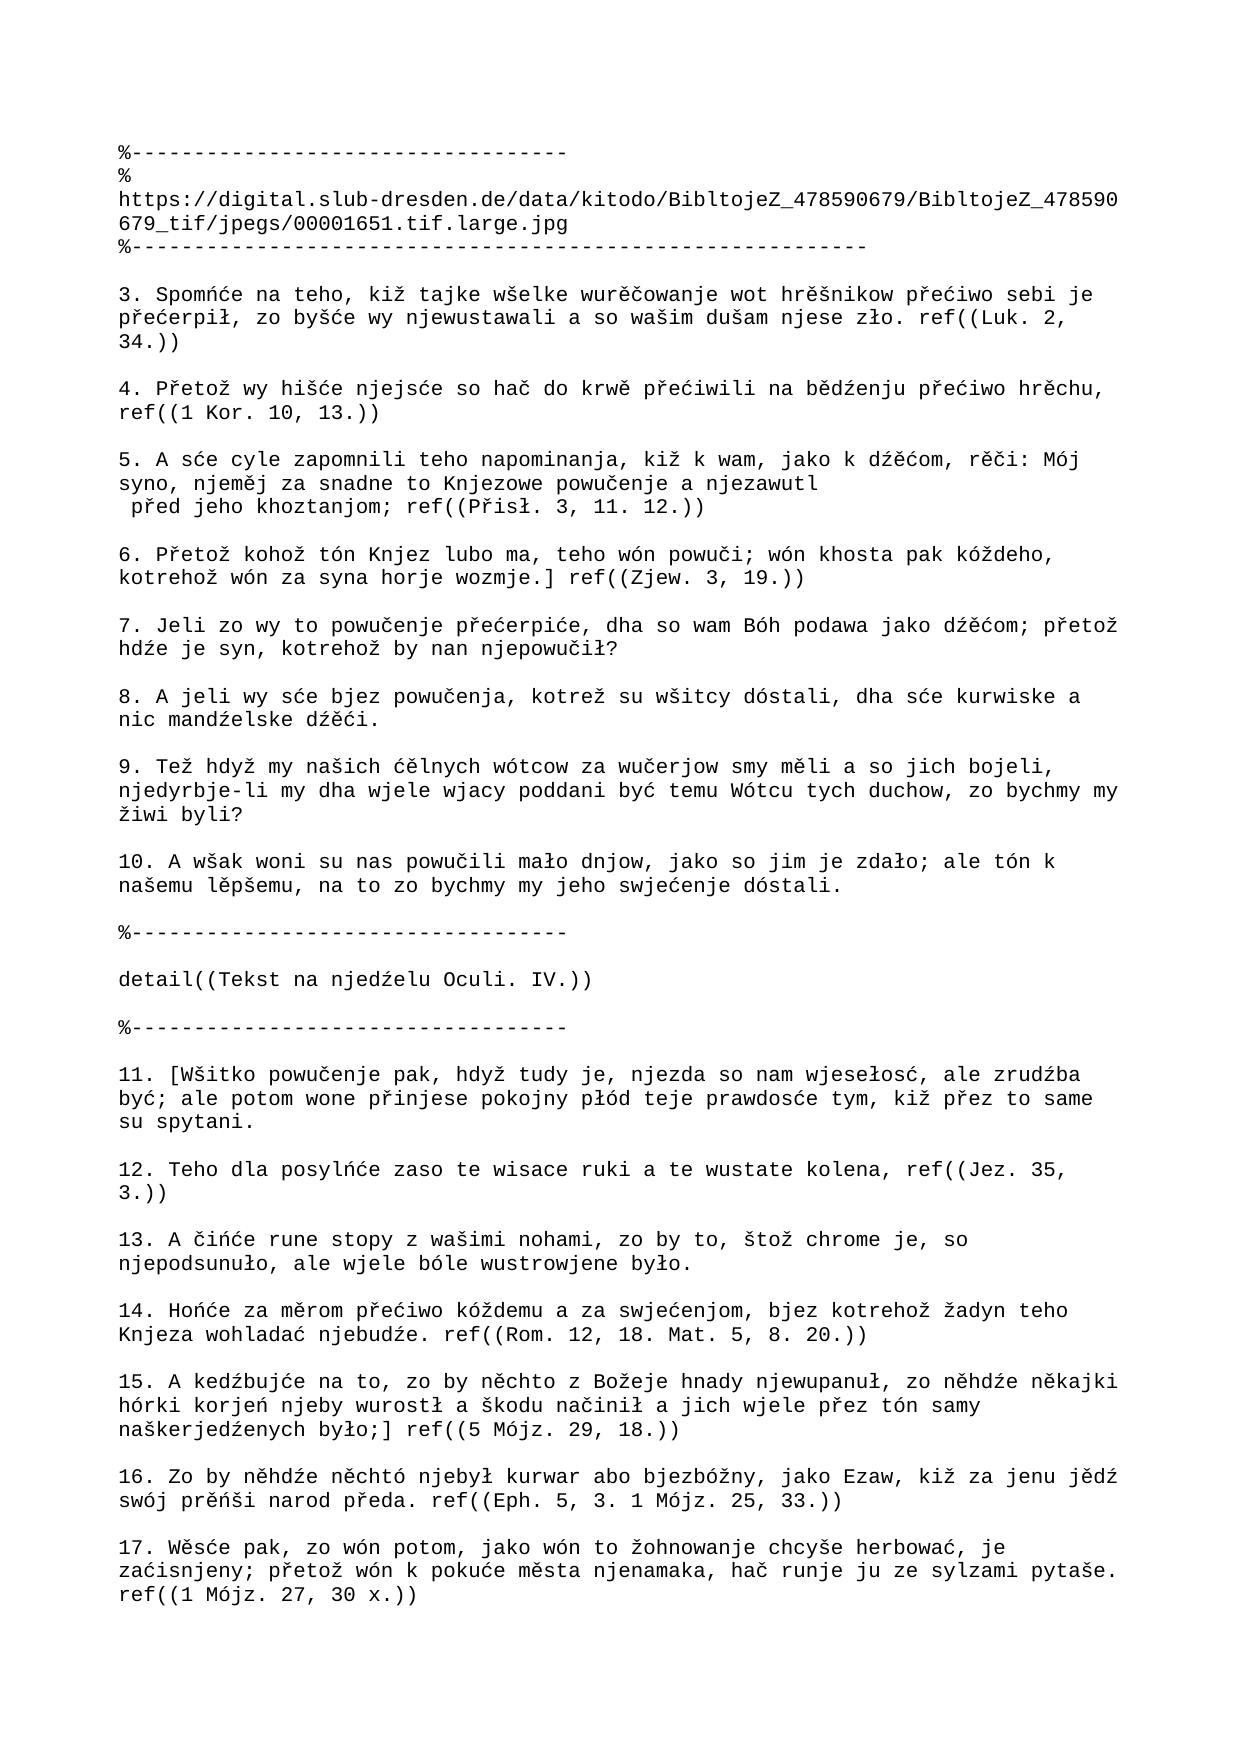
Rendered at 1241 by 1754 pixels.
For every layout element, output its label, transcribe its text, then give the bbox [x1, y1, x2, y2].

text 16. Zo by něhdźe něchtó njebył kurwar abo bjezbóžny, jako Ezaw, kiž za jenu jědź swój prěńši narod předa. ref((Eph. 5, 3. 1 Mójz. 25, 33.)) [118, 1466, 1122, 1513]
text 13. A čińće rune stopy z wašimi nohami, zo by to, štož chrome je, so njepodsunuło, ale wjele bóle wustrowjene było. [118, 1229, 1122, 1277]
text detail((Tekst na njedźelu Oculi. IV.)) [118, 969, 1122, 993]
text 9. Tež hdyž my našich ćělnych wótcow za wučerjow smy měli a so jich bojeli, njedyrbje-li my dha wjele wjacy poddani być temu Wótcu tych duchow, zo bychmy my žiwi byli? [118, 757, 1122, 827]
text %----------------------------------- [118, 922, 1122, 946]
text %----------------------------------- [118, 142, 1122, 165]
text před jeho khoztanjom; ref((Přisł. 3, 11. 12.)) [118, 496, 1122, 520]
text 4. Přetož wy hišće njejsće so hač do krwě přećiwili na bědźenju přećiwo hrěchu, ref((1 Kor. 10, 13.)) [118, 378, 1122, 426]
text 14. Hońće za měrom přećiwo kóždemu a za swjećenjom, bjez kotrehož žadyn teho Knjeza wohladać njebudźe. ref((Rom. 12, 18. Mat. 5, 8. 20.)) [118, 1300, 1122, 1348]
text 8. A jeli wy sće bjez powučenja, kotrež su wšitcy dóstali, dha sće kurwiske a nic mandźelske dźěći. [118, 686, 1122, 733]
text 6. Přetož kohož tón Knjez lubo ma, teho wón powuči; wón khosta pak kóždeho, kotrehož wón za syna horje wozmje.] ref((Zjew. 3, 19.)) [118, 544, 1122, 591]
text 7. Jeli zo wy to powučenje přećerpiće, dha so wam Bóh podawa jako dźěćom; přetož hdźe je syn, kotrehož by nan njepowučił? [118, 615, 1122, 662]
text 10. A wšak woni su nas powučili mało dnjow, jako so jim je zdało; ale tón k našemu lěpšemu, na to zo bychmy my jeho swjećenje dóstali. [118, 851, 1122, 898]
text 5. A sće cyle zapomnili teho napominanja, kiž k wam, jako k dźěćom, rěči: Mój syno, njeměj za snadne to Knjezowe powučenje a njezawutl [118, 449, 1122, 496]
text 3. Spomńće na teho, kiž tajke wšelke wurěčowanje wot hrěšnikow přećiwo sebi je přećerpił, zo byšće wy njewustawali a so wašim dušam njese zło. ref((Luk. 2, 34.)) [118, 284, 1122, 354]
text %----------------------------------------------------------- [118, 236, 1122, 260]
text %----------------------------------- [118, 1017, 1122, 1040]
text 11. [Wšitko powučenje pak, hdyž tudy je, njezda so nam wjesełosć, ale zrudźba być; ale potom wone přinjese pokojny płód teje prawdosće tym, kiž přez to same su spytani. [118, 1064, 1122, 1135]
text 17. Wěsće pak, zo wón potom, jako wón to žohnowanje chcyše herbować, je zaćisnjeny; přetož wón k pokuće města njenamaka, hač runje ju ze sylzami pytaše. ref((1 Mójz. 27, 30 x.)) [118, 1537, 1122, 1608]
text 15. A kedźbujće na to, zo by něchto z Božeje hnady njewupanuł, zo něhdźe někajki hórki korjeń njeby wurostł a škodu načinił a jich wjele přez tón samy naškerjedźenych było;] ref((5 Mójz. 29, 18.)) [118, 1371, 1122, 1442]
text 12. Teho dla posylńće zaso te wisace ruki a te wustate kolena, ref((Jez. 35, 3.)) [118, 1158, 1122, 1206]
text % https://digital.slub-dresden.de/data/kitodo/BibltojeZ_478590679/BibltojeZ_478590679_tif/jpegs/00001651.tif.large.jpg [118, 165, 1122, 236]
